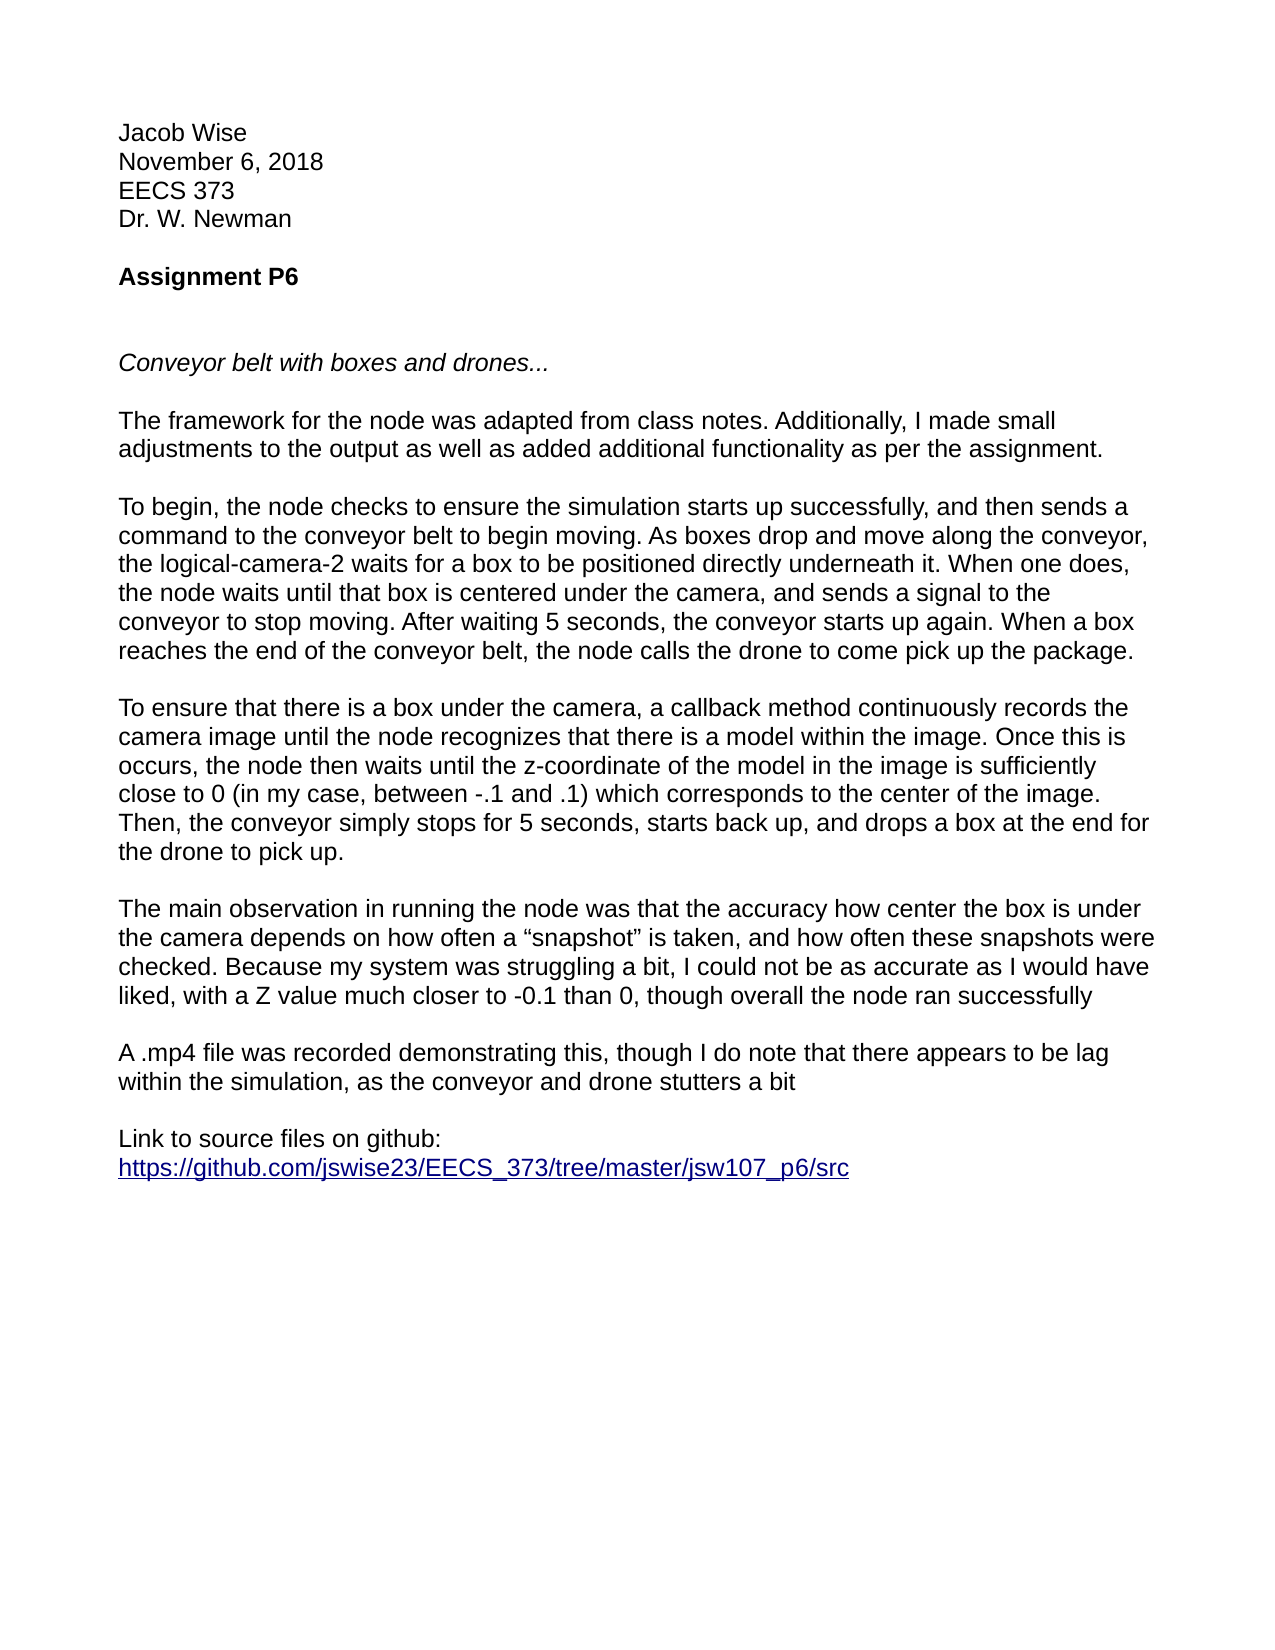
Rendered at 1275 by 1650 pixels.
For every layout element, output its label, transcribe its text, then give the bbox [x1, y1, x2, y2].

text A .mp4 file was recorded demonstrating this, though I do note that there appears to be lag within the simulation, as the conveyor and drone stutters a bit [118, 1038, 1157, 1096]
text To begin, the node checks to ensure the simulation starts up successfully, and then sends a command to the conveyor belt to begin moving. As boxes drop and move along the conveyor, the logical-camera-2 waits for a box to be positioned directly underneath it. When one does, the node waits until that box is centered under the camera, and sends a signal to the conveyor to stop moving. After waiting 5 seconds, the conveyor starts up again. When a box reaches the end of the conveyor belt, the node calls the drone to come pick up the package. [118, 492, 1157, 664]
text The framework for the node was adapted from class notes. Additionally, I made small adjustments to the output as well as added additional functionality as per the assignment. [118, 406, 1157, 463]
text Jacob Wise [118, 118, 1157, 147]
text To ensure that there is a box under the camera, a callback method continuously records the camera image until the node recognizes that there is a model within the image. Once this is occurs, the node then waits until the z-coordinate of the model in the image is sufficiently close to 0 (in my case, between -.1 and .1) which corresponds to the center of the image. Then, the conveyor simply stops for 5 seconds, starts back up, and drops a box at the end for the drone to pick up. [118, 693, 1157, 866]
text Link to source files on github: https://github.com/jswise23/EECS_373/tree/master/jsw107_p6/src [118, 1124, 1157, 1182]
text Assignment P6 [118, 262, 1157, 291]
text November 6, 2018 [118, 147, 1157, 176]
text The main observation in running the node was that the accuracy how center the box is under the camera depends on how often a “snapshot” is taken, and how often these snapshots were checked. Because my system was struggling a bit, I could not be as accurate as I would have liked, with a Z value much closer to -0.1 than 0, though overall the node ran successfully [118, 894, 1157, 1009]
text Conveyor belt with boxes and drones... [118, 348, 1157, 377]
text Dr. W. Newman [118, 204, 1157, 233]
text EECS 373 [118, 176, 1157, 204]
